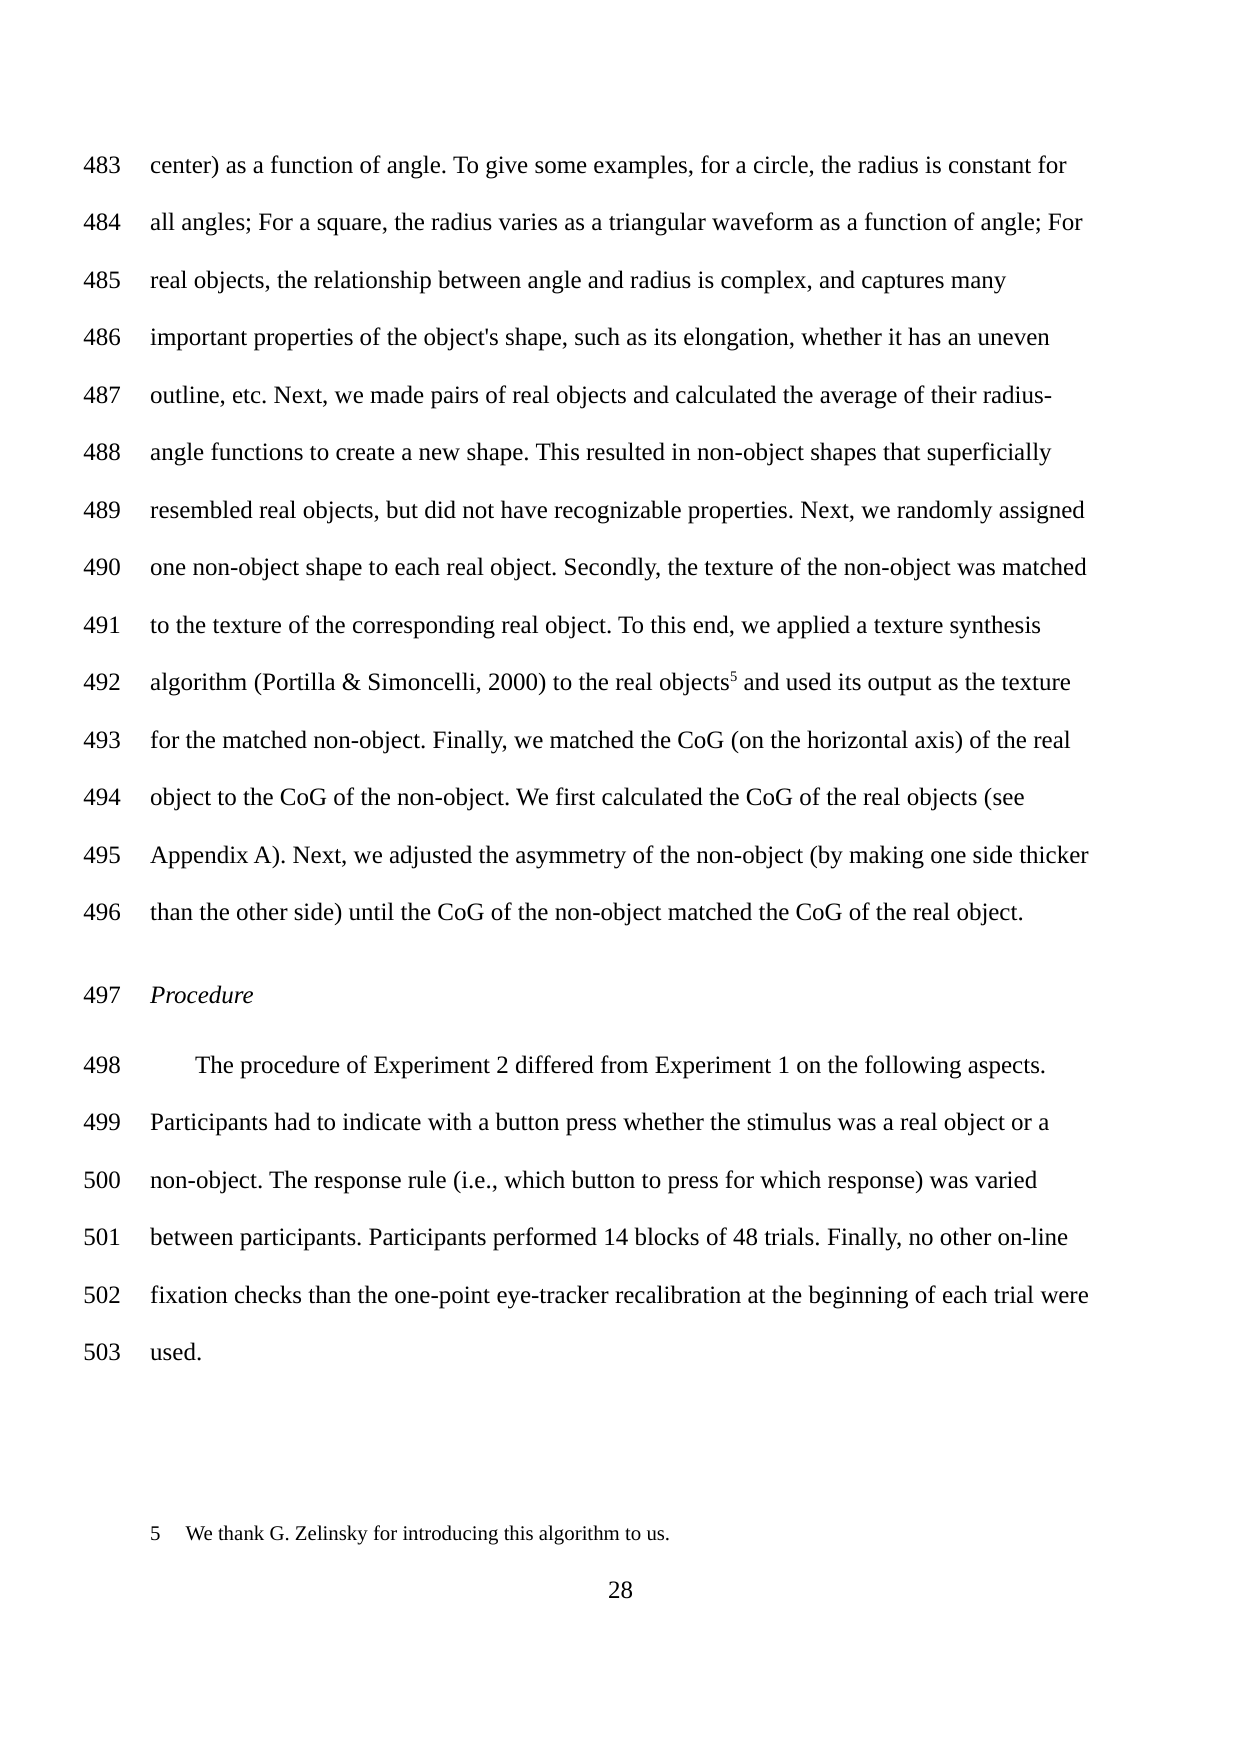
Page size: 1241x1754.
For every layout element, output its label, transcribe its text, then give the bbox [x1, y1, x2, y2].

subtitle Procedure [150, 980, 1091, 1009]
text center) as a function of angle. To give some examples, for a circle, the radius is constant for all angles; For a square, the radius varies as a triangular waveform as a function of angle; For real objects, the relationship between angle and radius is complex, and captures many important properties of the object's shape, such as its elongation, whether it has an uneven outline, etc. Next, we made pairs of real objects and calculated the average of their radius-angle functions to create a new shape. This resulted in non-object shapes that superficially resembled real objects, but did not have recognizable properties. Next, we randomly assigned one non-object shape to each real object. Secondly, the texture of the non-object was matched to the texture of the corresponding real object. To this end, we applied a texture synthesis algorithm (Portilla & Simoncelli, 2000) to the real objects and used its output as the texture for the matched non-object. Finally, we matched the CoG (on the horizontal axis) of the real object to the CoG of the non-object. We first calculated the CoG of the real objects (see Appendix A). Next, we adjusted the asymmetry of the non-object (by making one side thicker than the other side) until the CoG of the non-object matched the CoG of the real object. [150, 150, 1091, 926]
text We thank G. Zelinsky for introducing this algorithm to us. [150, 1521, 1091, 1545]
text The procedure of Experiment 2 differed from Experiment 1 on the following aspects. Participants had to indicate with a button press whether the stimulus was a real object or a non-object. The response rule (i.e., which button to press for which response) was varied between participants. Participants performed 14 blocks of 48 trials. Finally, no other on-line fixation checks than the one-point eye-tracker recalibration at the beginning of each trial were used. [150, 1050, 1091, 1366]
